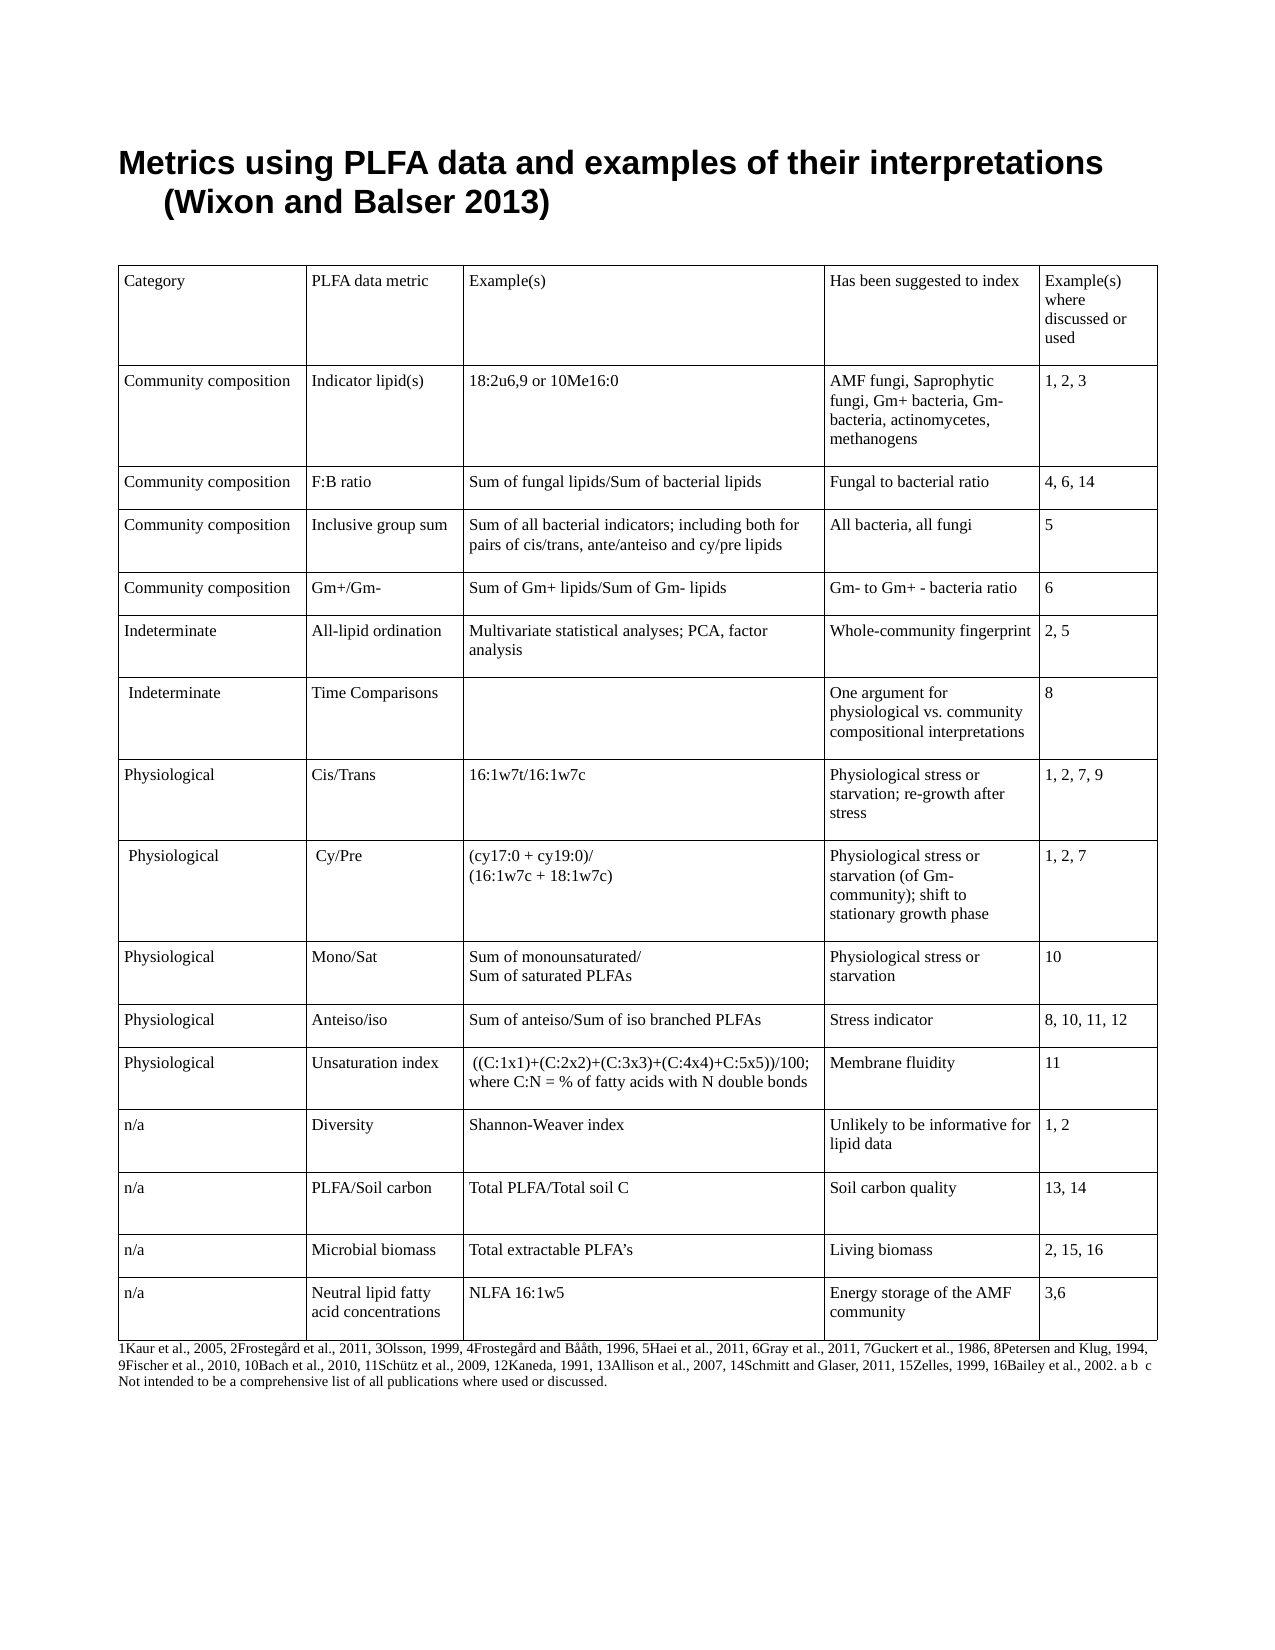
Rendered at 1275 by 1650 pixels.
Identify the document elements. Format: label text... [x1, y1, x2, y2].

table_cell Time Comparisons [307, 678, 463, 759]
table_cell Physiological [119, 760, 306, 840]
table_cell n/a [119, 1235, 306, 1277]
table_cell Physiological [119, 942, 306, 1003]
table_cell Sum of Gm+ lipids/Sum of Gm- lipids [464, 573, 824, 615]
table_cell One argument for physiological vs. community compositional interpretations [825, 678, 1039, 759]
table_cell Inclusive group sum [307, 510, 463, 572]
table_cell Whole-community fingerprint [825, 616, 1039, 677]
table_cell 11 [1040, 1048, 1157, 1109]
table_cell Indeterminate [119, 616, 306, 677]
table_header Category [119, 266, 306, 365]
table_cell PLFA/Soil carbon [307, 1173, 463, 1234]
table_cell Unsaturation index [307, 1048, 463, 1109]
subtitle Metrics using PLFA data and examples of their interpretations (Wixon and Balser 2013) [118, 143, 1157, 220]
table_cell ((C:1x1)+(C:2x2)+(C:3x3)+(C:4x4)+C:5x5))/100; where C:N = % of fatty acids with N double bonds [464, 1048, 824, 1109]
table_cell Gm- to Gm+ - bacteria ratio [825, 573, 1039, 615]
table_cell 6 [1040, 573, 1157, 615]
table_header PLFA data metric [307, 266, 463, 365]
table_cell Cy/Pre [307, 841, 463, 941]
table_cell Stress indicator [825, 1005, 1039, 1047]
table_cell Community composition [119, 510, 306, 572]
table_cell 2, 15, 16 [1040, 1235, 1157, 1277]
table_cell 1, 2, 7, 9 [1040, 760, 1157, 840]
table_cell Soil carbon quality [825, 1173, 1039, 1234]
table_cell Living biomass [825, 1235, 1039, 1277]
table_cell 1, 2 [1040, 1110, 1157, 1172]
table_cell (cy17:0 + cy19:0)/ (16:1w7c + 18:1w7c) [464, 841, 824, 941]
table_cell n/a [119, 1278, 306, 1339]
table_cell Indeterminate [119, 678, 306, 759]
table_cell All bacteria, all fungi [825, 510, 1039, 572]
table_cell Sum of monounsaturated/ Sum of saturated PLFAs [464, 942, 824, 1003]
table_cell Total PLFA/Total soil C [464, 1173, 824, 1234]
table_cell Physiological [119, 1005, 306, 1047]
table_cell Physiological [119, 841, 306, 941]
table_cell Community composition [119, 366, 306, 466]
table_cell Multivariate statistical analyses; PCA, factor analysis [464, 616, 824, 677]
table_cell 2, 5 [1040, 616, 1157, 677]
table_cell 16:1w7t/16:1w7c [464, 760, 824, 840]
table_cell Total extractable PLFA’s [464, 1235, 824, 1277]
table_cell 8 [1040, 678, 1157, 759]
table_cell Community composition [119, 467, 306, 509]
table_cell Shannon-Weaver index [464, 1110, 824, 1172]
table_cell Fungal to bacterial ratio [825, 467, 1039, 509]
table_header Has been suggested to index [825, 266, 1039, 365]
table_cell AMF fungi, Saprophytic fungi, Gm+ bacteria, Gm- bacteria, actinomycetes, methanogens [825, 366, 1039, 466]
table_header Example(s) where discussed or used [1040, 266, 1157, 365]
table_cell Gm+/Gm- [307, 573, 463, 615]
text 1Kaur et al., 2005, 2Frostegård et al., 2011, 3Olsson, 1999, 4Frostegård and Bååth, 1996, 5Haei et al., 2011, 6Gray et al., 2011, 7Guckert et al., 1986, 8Petersen and Klug, 1994, 9Fischer et al., 2010, 10Bach et al., 2010, 11Schütz et al., 2009, 12Kaneda, 1991, 13Allison et al., 2007, 14Schmitt and Glaser, 2011, 15Zelles, 1999, 16Bailey et al., 2002. a b c Not intended to be a comprehensive list of all publications where used or discussed. [118, 1341, 1157, 1390]
table_cell 4, 6, 14 [1040, 467, 1157, 509]
table_cell [464, 678, 824, 759]
table_cell Neutral lipid fatty acid concentrations [307, 1278, 463, 1339]
table_cell Mono/Sat [307, 942, 463, 1003]
table_cell Physiological stress or starvation [825, 942, 1039, 1003]
table_cell Unlikely to be informative for lipid data [825, 1110, 1039, 1172]
table_cell Membrane fluidity [825, 1048, 1039, 1109]
table_cell Microbial biomass [307, 1235, 463, 1277]
table_cell n/a [119, 1110, 306, 1172]
table_cell 18:2u6,9 or 10Me16:0 [464, 366, 824, 466]
table_cell Physiological stress or starvation; re-growth after stress [825, 760, 1039, 840]
table_cell n/a [119, 1173, 306, 1234]
table_cell Sum of all bacterial indicators; including both for pairs of cis/trans, ante/anteiso and cy/pre lipids [464, 510, 824, 572]
table_cell All-lipid ordination [307, 616, 463, 677]
table_cell Indicator lipid(s) [307, 366, 463, 466]
table_cell NLFA 16:1w5 [464, 1278, 824, 1339]
table_cell Cis/Trans [307, 760, 463, 840]
table_cell Anteiso/iso [307, 1005, 463, 1047]
table_cell 1, 2, 7 [1040, 841, 1157, 941]
table_cell 3,6 [1040, 1278, 1157, 1339]
table_cell Sum of fungal lipids/Sum of bacterial lipids [464, 467, 824, 509]
table_cell 13, 14 [1040, 1173, 1157, 1234]
table_cell Physiological [119, 1048, 306, 1109]
table_cell Energy storage of the AMF community [825, 1278, 1039, 1339]
table_cell Diversity [307, 1110, 463, 1172]
table_cell Physiological stress or starvation (of Gm- community); shift to stationary growth phase [825, 841, 1039, 941]
table_cell 10 [1040, 942, 1157, 1003]
table_cell 8, 10, 11, 12 [1040, 1005, 1157, 1047]
table_cell Sum of anteiso/Sum of iso branched PLFAs [464, 1005, 824, 1047]
table_cell 1, 2, 3 [1040, 366, 1157, 466]
table_cell F:B ratio [307, 467, 463, 509]
table_header Example(s) [464, 266, 824, 365]
table_cell Community composition [119, 573, 306, 615]
table_cell 5 [1040, 510, 1157, 572]
